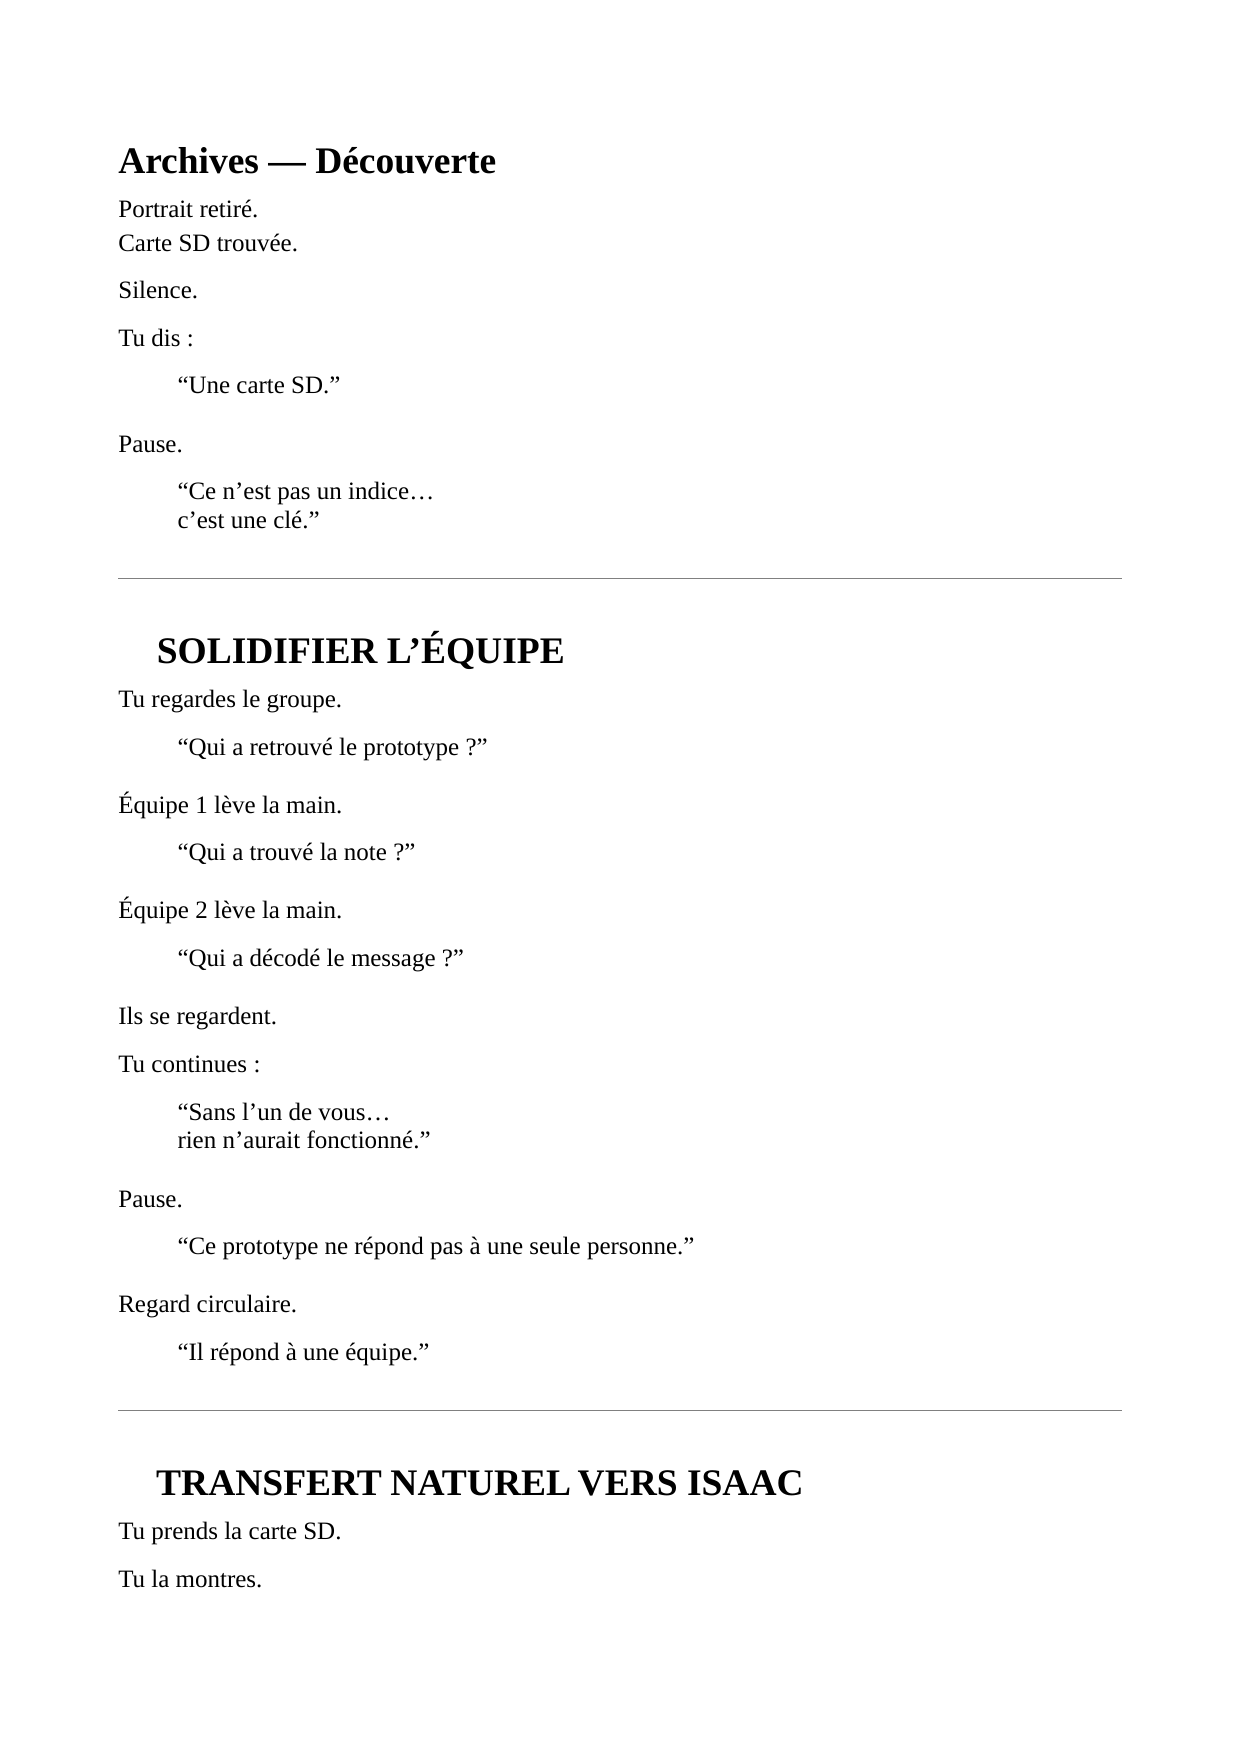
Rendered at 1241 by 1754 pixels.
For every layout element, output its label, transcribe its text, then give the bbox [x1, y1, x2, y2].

subtitle 🎯 TRANSFERT NATUREL VERS ISAAC [118, 1460, 1122, 1503]
text Ils se regardent. [118, 1001, 1122, 1030]
text Regard circulaire. [118, 1289, 1122, 1318]
text Pause. [118, 1184, 1122, 1212]
text “Il répond à une équipe.” [177, 1337, 1063, 1366]
text Tu regardes le groupe. [118, 684, 1122, 713]
subtitle 🧠 SOLIDIFIER L’ÉQUIPE [118, 628, 1122, 671]
text Tu continues : [118, 1049, 1122, 1078]
text “Ce n’est pas un indice… c’est une clé.” [177, 476, 1063, 534]
text “Ce prototype ne répond pas à une seule personne.” [177, 1231, 1063, 1260]
text “Qui a décodé le message ?” [177, 943, 1063, 972]
text Équipe 1 lève la main. [118, 790, 1122, 818]
text “Une carte SD.” [177, 370, 1063, 399]
subtitle Archives — Découverte [118, 139, 1122, 182]
text “Qui a trouvé la note ?” [177, 837, 1063, 866]
text Silence. [118, 275, 1122, 304]
text Pause. [118, 429, 1122, 457]
text Tu dis : [118, 323, 1122, 352]
text Tu la montres. [118, 1564, 1122, 1592]
text “Sans l’un de vous… rien n’aurait fonctionné.” [177, 1097, 1063, 1154]
text Équipe 2 lève la main. [118, 896, 1122, 924]
text Portrait retiré. Carte SD trouvée. [118, 194, 1122, 256]
text “Qui a retrouvé le prototype ?” [177, 732, 1063, 760]
text Tu prends la carte SD. [118, 1516, 1122, 1545]
